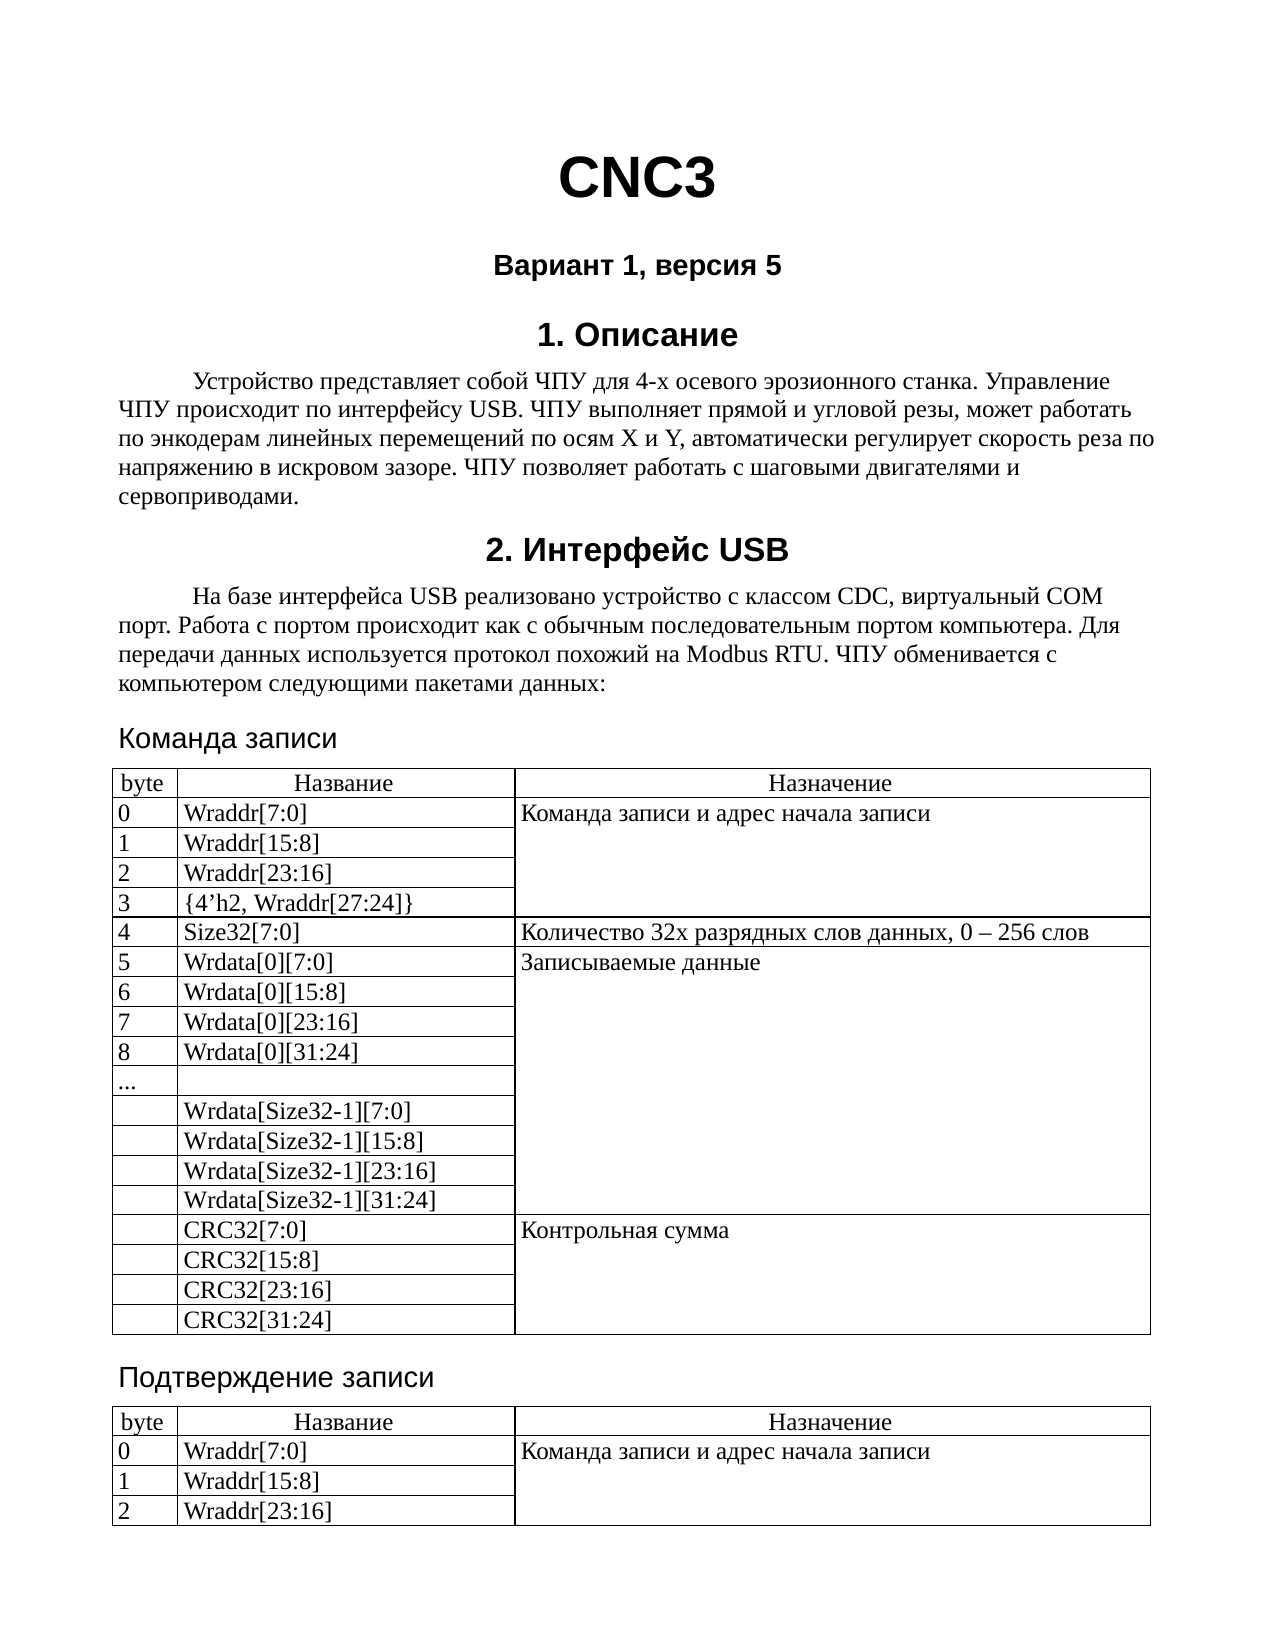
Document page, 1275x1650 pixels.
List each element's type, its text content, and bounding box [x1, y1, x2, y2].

table_cell 7 [113, 1007, 177, 1036]
table_cell Wrdata[0][15:8] [178, 977, 514, 1006]
table_cell 0 [113, 1436, 177, 1465]
table_cell [113, 1186, 177, 1214]
table_cell [113, 1215, 177, 1244]
table_cell Wrdata[Size32-1][7:0] [178, 1096, 514, 1125]
table_header Назначение [516, 1407, 1150, 1435]
table_cell CRC32[15:8] [178, 1245, 514, 1274]
table_header byte [113, 769, 177, 797]
table_cell {4’h2, Wraddr[27:24]} [178, 888, 514, 916]
table_cell Контрольная сумма [516, 1215, 1150, 1333]
table_cell Wraddr[7:0] [178, 798, 514, 827]
table_cell [113, 1245, 177, 1274]
table_cell [113, 1096, 177, 1125]
table_cell Wraddr[7:0] [178, 1436, 514, 1465]
table_cell Wrdata[Size32-1][23:16] [178, 1156, 514, 1184]
table_cell 3 [113, 888, 177, 916]
table_header Название [178, 769, 514, 797]
title Вариант 1, версия 5 [118, 248, 1157, 281]
table_cell 2 [113, 858, 177, 887]
text Устройство представляет собой ЧПУ для 4-х осевого эрозионного станка. Управление ЧПУ происходит по интерфейсу USB. ЧПУ выполняет прямой и угловой резы, может работать по энкодерам линейных перемещений по осям X и Y, автоматически регулирует скорость реза по напряжению в искровом зазоре. ЧПУ позволяет работать с шаговыми двигателями и сервоприводами. [118, 366, 1157, 509]
table_cell CRC32[31:24] [178, 1305, 514, 1333]
table_cell 0 [113, 798, 177, 827]
table_cell 2 [113, 1496, 177, 1525]
table_cell ... [113, 1066, 177, 1095]
table_header Назначение [516, 769, 1150, 797]
table_cell [113, 1275, 177, 1304]
table_cell [178, 1066, 514, 1095]
table_cell Wraddr[23:16] [178, 858, 514, 887]
table_cell [113, 1126, 177, 1155]
title CNC3 [118, 143, 1157, 210]
table_cell 1 [113, 1466, 177, 1495]
table_cell 5 [113, 947, 177, 976]
subtitle Подтверждение записи [118, 1359, 1157, 1393]
subtitle 2. Интерфейс USB [118, 530, 1157, 569]
table_cell Size32[7:0] [178, 918, 514, 946]
table_cell Команда записи и адрес начала записи [516, 1436, 1150, 1525]
table_cell [113, 1156, 177, 1184]
subtitle 1. Описание [118, 314, 1157, 353]
table_cell Записываемые данные [516, 947, 1150, 1214]
subtitle Команда записи [118, 721, 1157, 755]
table_cell CRC32[23:16] [178, 1275, 514, 1304]
table_cell Wrdata[Size32-1][31:24] [178, 1186, 514, 1214]
table_cell Wraddr[23:16] [178, 1496, 514, 1525]
table_cell CRC32[7:0] [178, 1215, 514, 1244]
table_cell Количество 32х разрядных слов данных, 0 – 256 слов [516, 918, 1150, 946]
table_cell Wrdata[Size32-1][15:8] [178, 1126, 514, 1155]
table_cell Wrdata[0][7:0] [178, 947, 514, 976]
table_header Название [178, 1407, 514, 1435]
table_cell Wrdata[0][23:16] [178, 1007, 514, 1036]
table_cell [113, 1305, 177, 1333]
table_cell 6 [113, 977, 177, 1006]
table_cell 1 [113, 828, 177, 857]
table_cell 4 [113, 918, 177, 946]
table_cell Wrdata[0][31:24] [178, 1037, 514, 1065]
text На базе интерфейса USB реализовано устройство с классом CDC, виртуальный COM порт. Работа с портом происходит как с обычным последовательным портом компьютера. Для передачи данных используется протокол похожий на Modbus RTU. ЧПУ обменивается с компьютером следующими пакетами данных: [118, 581, 1157, 696]
table_cell Wraddr[15:8] [178, 1466, 514, 1495]
table_cell Команда записи и адрес начала записи [516, 798, 1150, 916]
table_header byte [113, 1407, 177, 1435]
table_cell Wraddr[15:8] [178, 828, 514, 857]
table_cell 8 [113, 1037, 177, 1065]
